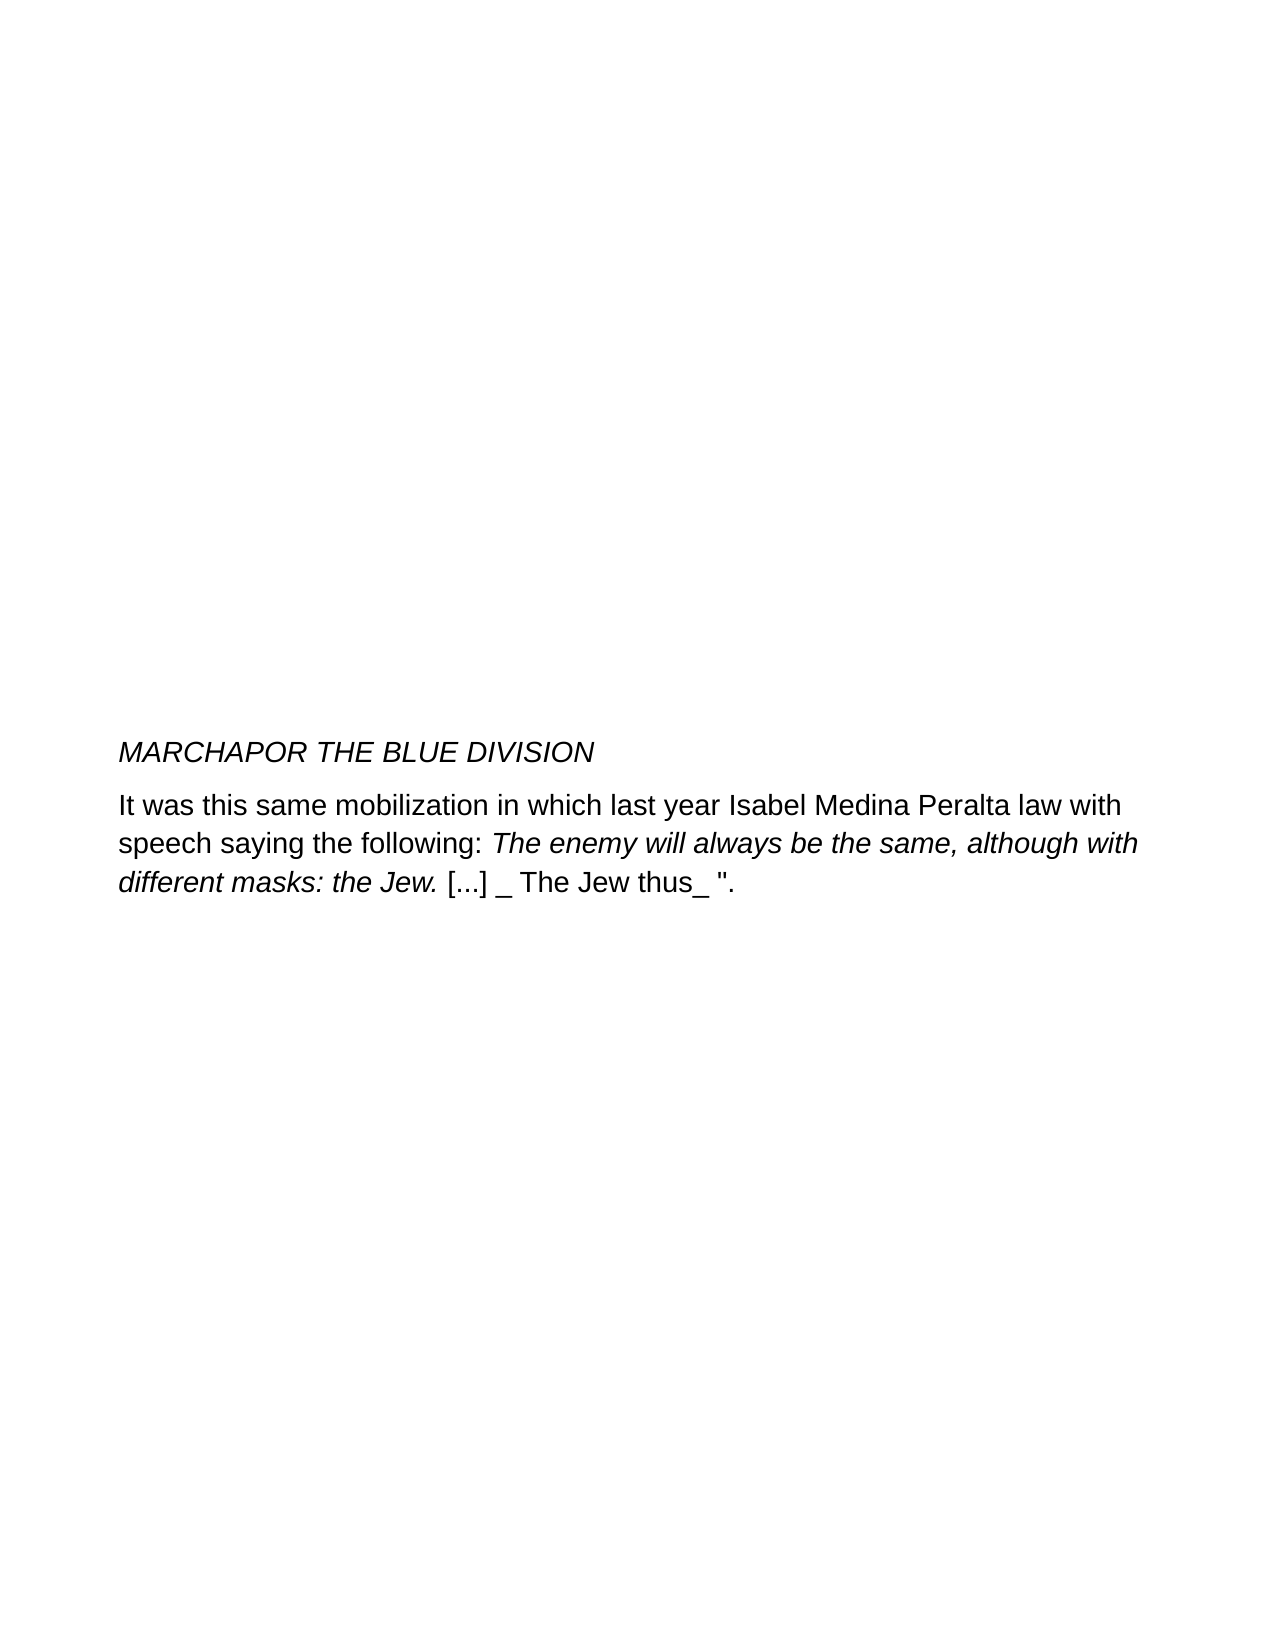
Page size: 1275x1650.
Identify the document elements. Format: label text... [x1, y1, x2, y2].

text MARCHAPOR THE BLUE DIVISION [118, 118, 1157, 768]
text It was this same mobilization in which last year Isabel Medina Peralta law with speech saying the following: The enemy will always be the same, although with different masks: the Jew. [...] _ The Jew thus_ ". [118, 788, 1157, 898]
